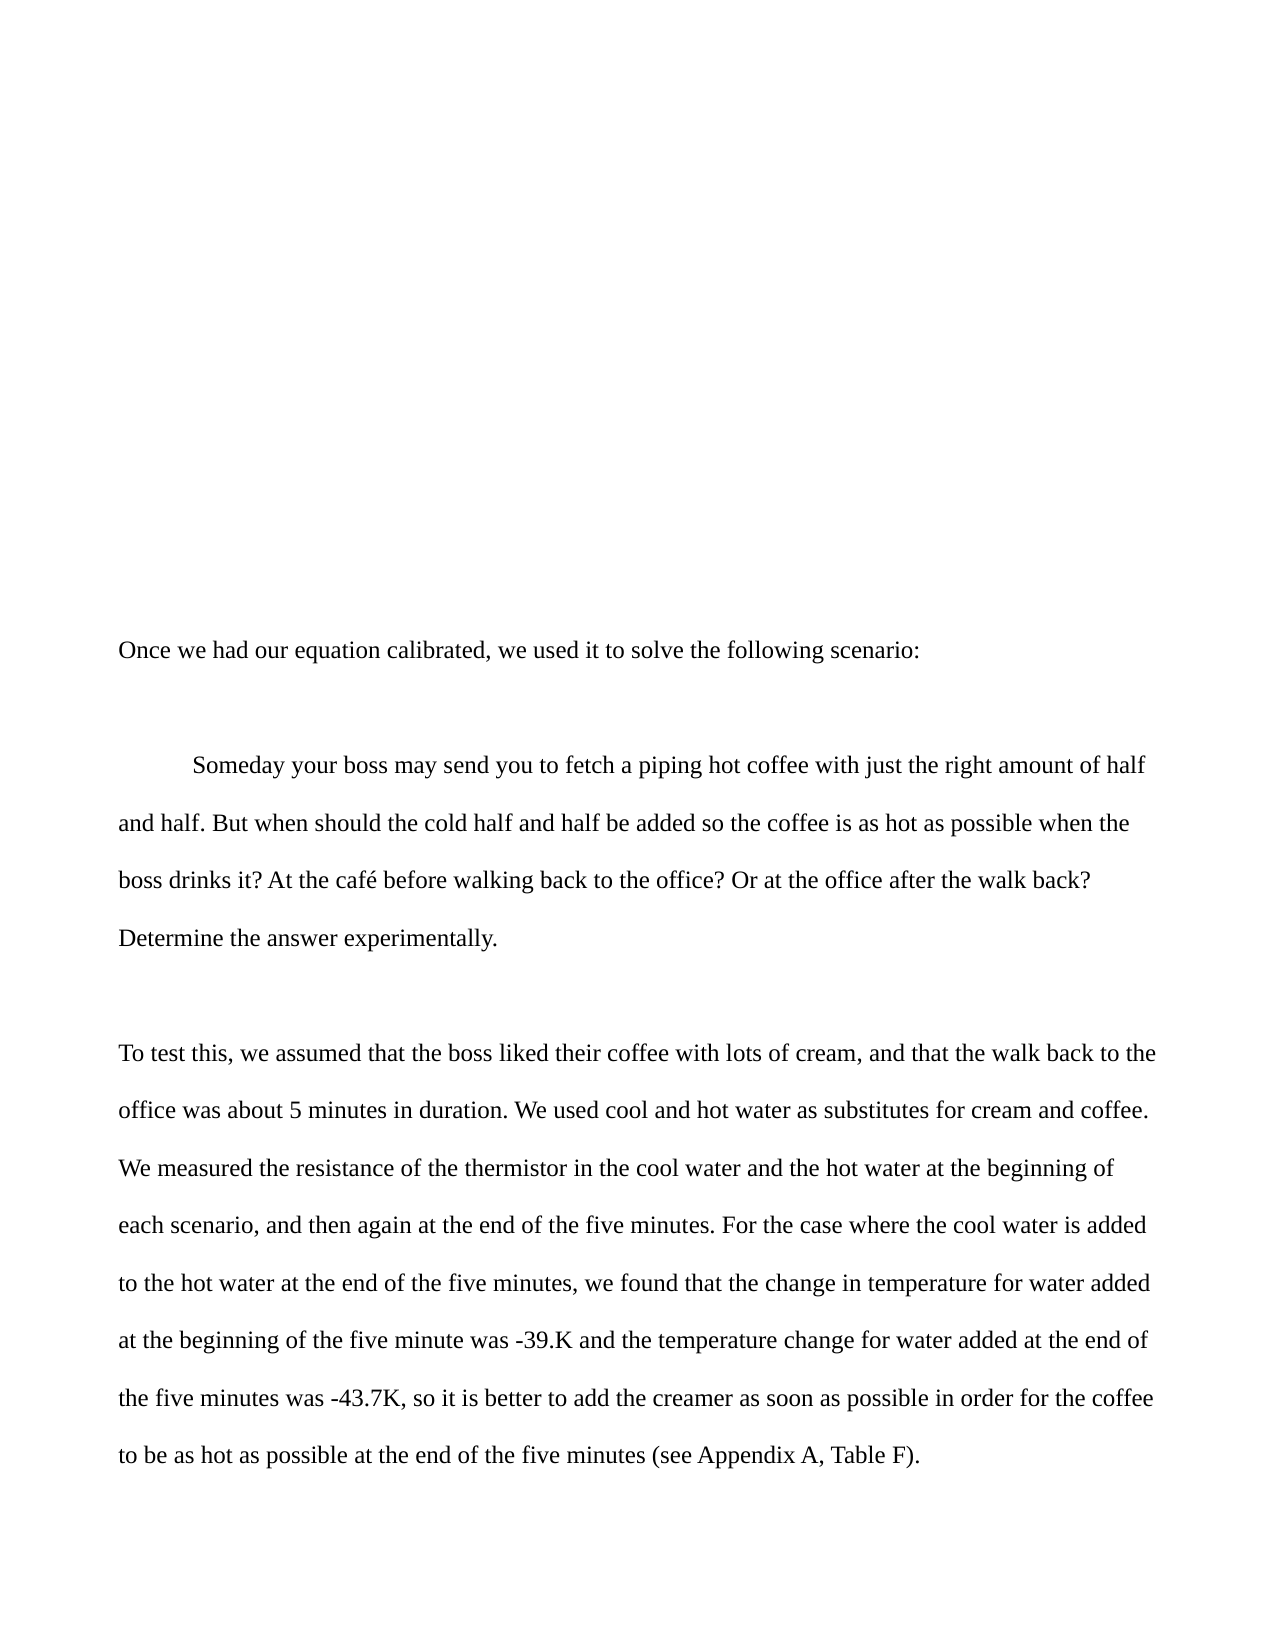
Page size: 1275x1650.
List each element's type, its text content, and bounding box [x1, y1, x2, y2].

text Once we had our equation calibrated, we used it to solve the following scenario: [118, 636, 1157, 664]
text To test this, we assumed that the boss liked their coffee with lots of cream, and that the walk back to the office was about 5 minutes in duration. We used cool and hot water as substitutes for cream and coffee. We measured the resistance of the thermistor in the cool water and the hot water at the beginning of each scenario, and then again at the end of the five minutes. For the case where the cool water is added to the hot water at the end of the five minutes, we found that the change in temperature for water added at the beginning of the five minute was -39.K and the temperature change for water added at the end of the five minutes was -43.7K, so it is better to add the creamer as soon as possible in order for the coffee to be as hot as possible at the end of the five minutes (see Appendix A, Table F). [118, 1038, 1157, 1469]
text Someday your boss may send you to fetch a piping hot coffee with just the right amount of half and half. But when should the cold half and half be added so the coffee is as hot as possible when the boss drinks it? At the café before walking back to the office? Or at the office after the walk back? Determine the answer experimentally. [118, 751, 1157, 952]
